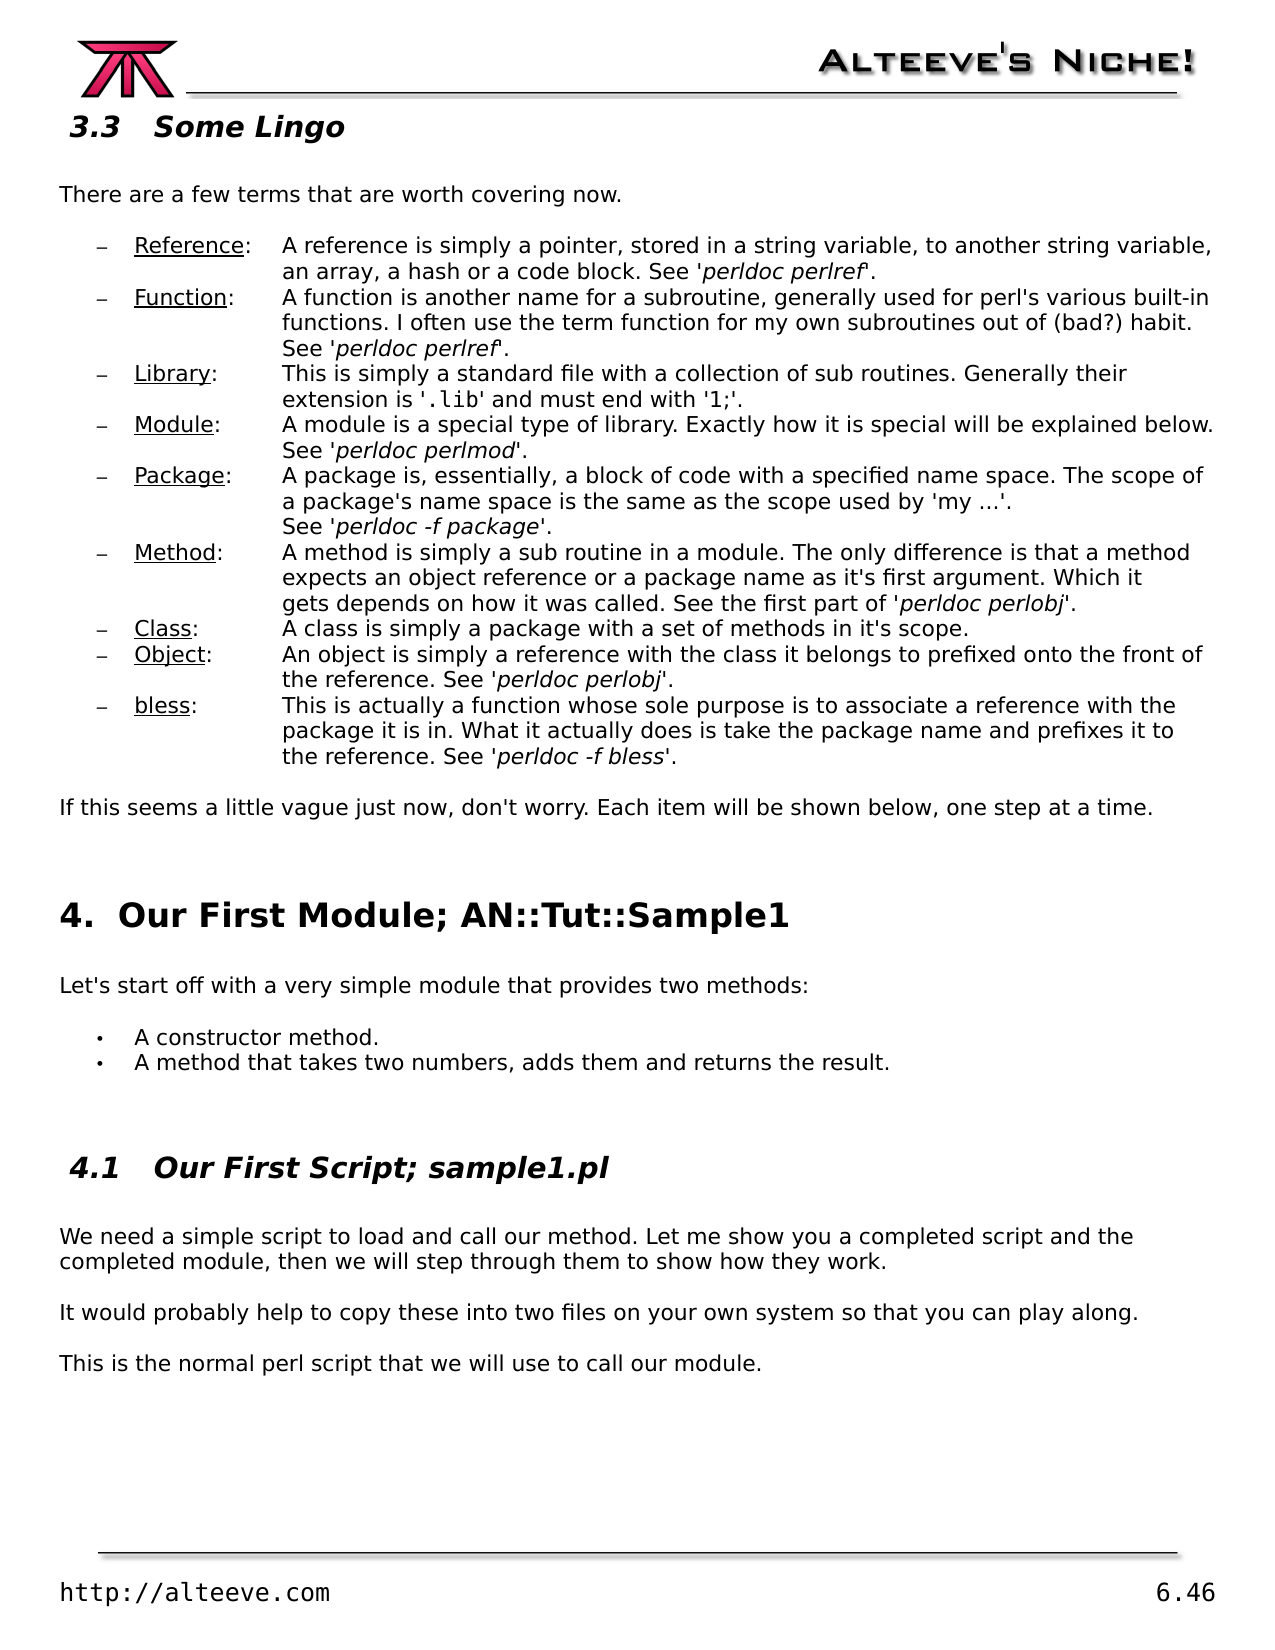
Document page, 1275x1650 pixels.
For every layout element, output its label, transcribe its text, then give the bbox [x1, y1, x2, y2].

list Package: A package is, essentially, a block of code with a specified name space. The scope of a package's name space is the same as the scope used by 'my ...'. See 'perldoc -f package'. [97, 463, 1216, 540]
text It would probably help to copy these into two files on your own system so that you can play along. [59, 1300, 1216, 1326]
list Module: A module is a special type of library. Exactly how it is special will be explained below. See 'perldoc perlmod'. [97, 412, 1216, 463]
list Reference: A reference is simply a pointer, stored in a string variable, to another string variable, an array, a hash or a code block. See 'perldoc perlref'. [97, 233, 1216, 284]
text This is the normal perl script that we will use to call our module. [59, 1351, 1216, 1377]
list A method that takes two numbers, adds them and returns the result. [97, 1050, 1216, 1076]
list Object: An object is simply a reference with the class it belongs to prefixed onto the front of the reference. See 'perldoc perlobj'. [97, 642, 1216, 693]
list bless: This is actually a function whose sole purpose is to associate a reference with the package it is in. What it actually does is take the package name and prefixes it to the reference. See 'perldoc -f bless'. [97, 693, 1216, 769]
text Let's start off with a very simple module that provides two methods: [59, 974, 1216, 999]
text We need a simple script to load and call our method. Let me show you a completed script and the completed module, then we will step through them to show how they work. [59, 1224, 1216, 1275]
list Function: A function is another name for a subroutine, generally used for perl's various built-in functions. I often use the term function for my own subroutines out of (bad?) habit. See 'perldoc perlref'. [97, 284, 1216, 361]
picture [76, 1545, 1199, 1589]
list Class: A class is simply a package with a set of methods in it's scope. [97, 616, 1216, 642]
subtitle Our First Script; sample1.pl [59, 1152, 1216, 1186]
subtitle Some Lingo [59, 111, 1216, 144]
list A constructor method. [97, 1025, 1216, 1050]
list Method: A method is simply a sub routine in a module. The only difference is that a method expects an object reference or a package name as it's first argument. Which it gets depends on how it was called. See the first part of 'perldoc perlobj'. [97, 540, 1216, 616]
picture [76, 39, 1199, 99]
subtitle Our First Module; AN::Tut::Sample1 [59, 897, 1216, 936]
text If this seems a little vague just now, don't worry. Each item will be shown below, one step at a time. [59, 795, 1216, 821]
text There are a few terms that are worth covering now. [59, 182, 1216, 208]
list Library: This is simply a standard file with a collection of sub routines. Generally their extension is '.lib' and must end with '1;'. [97, 361, 1216, 412]
